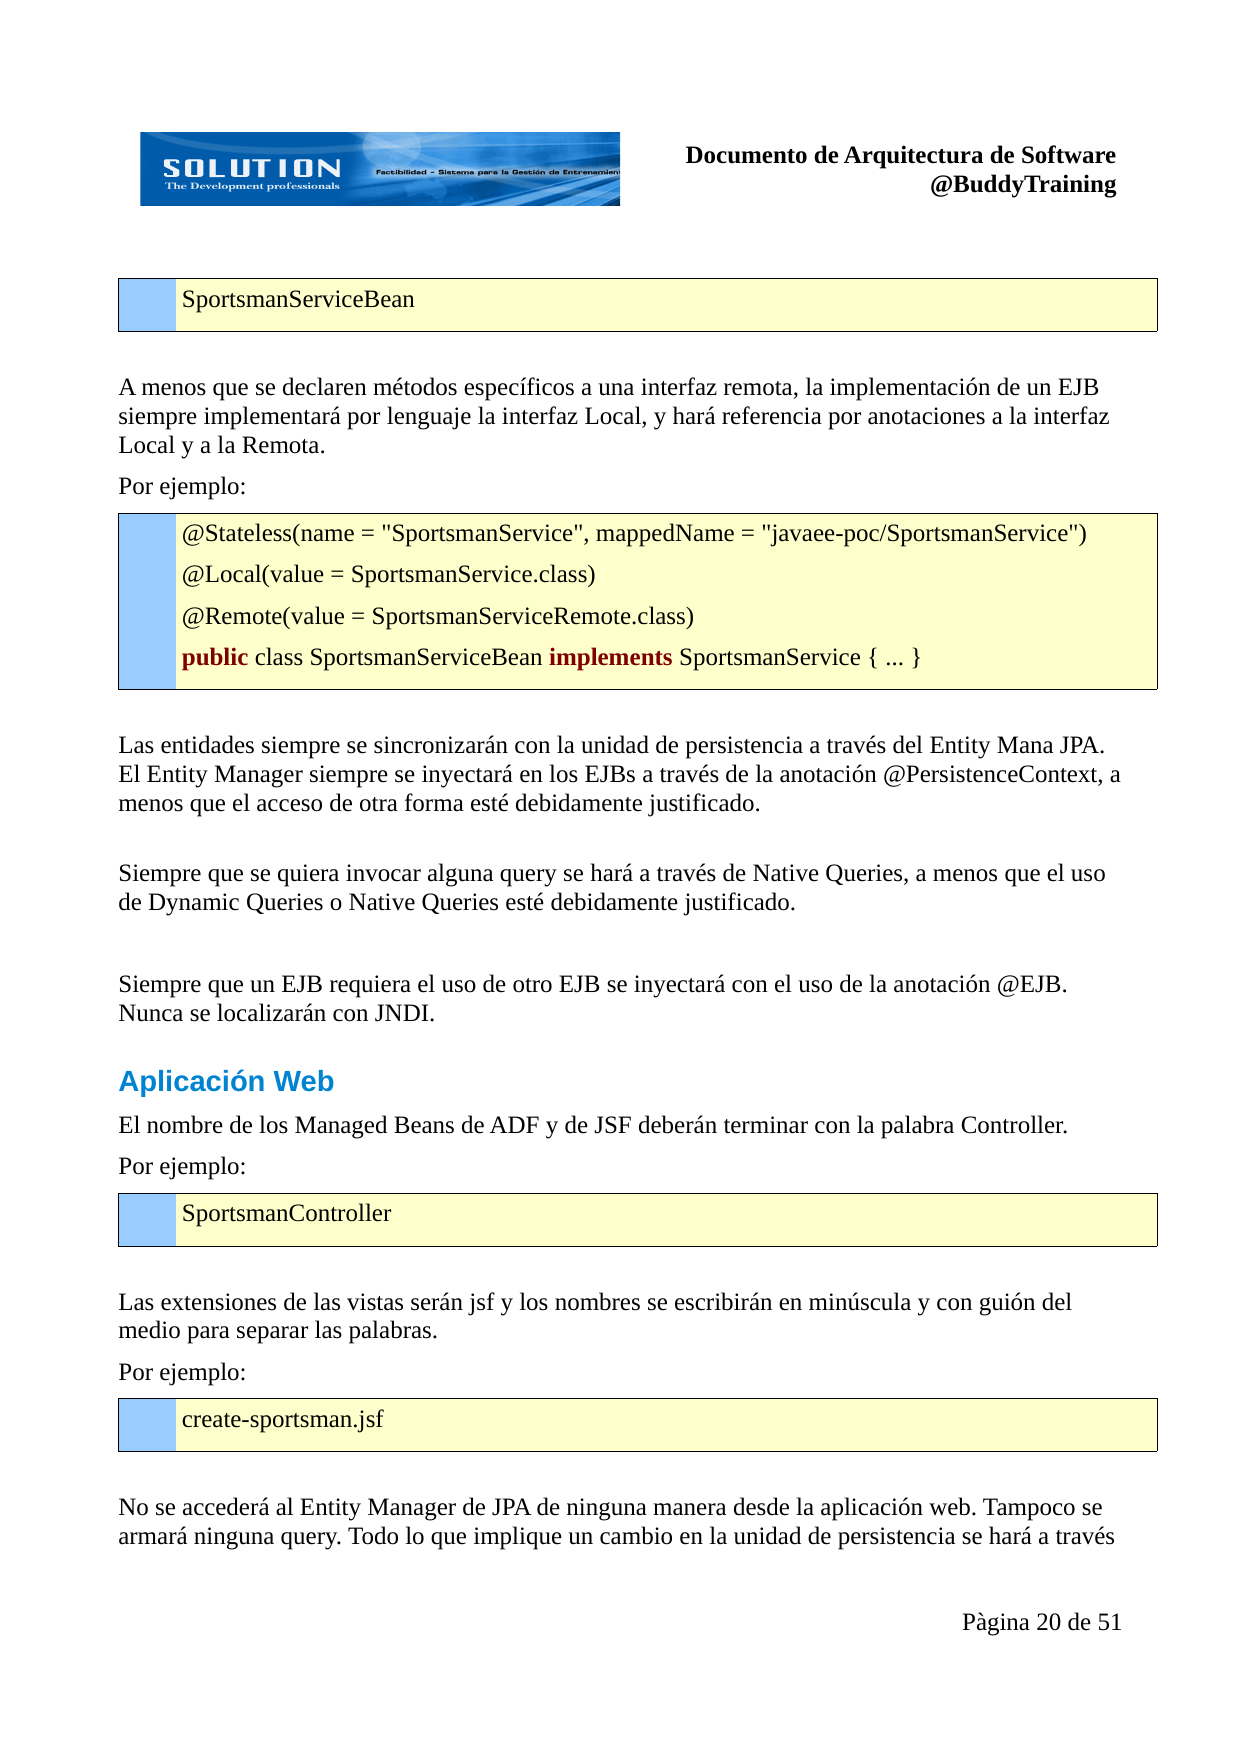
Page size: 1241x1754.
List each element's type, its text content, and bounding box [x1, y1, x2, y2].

table_header @Stateless(name = "SportsmanService", mappedName = "javaee-poc/SportsmanService") @Local(value = SportsmanService.class) @Remote(value = SportsmanServiceRemote.class) public class SportsmanServiceBean implements SportsmanService { ... } [176, 514, 1157, 689]
text Por ejemplo: [118, 471, 1122, 500]
table_header SportsmanServiceBean [176, 279, 1157, 331]
table_header [119, 1194, 176, 1246]
table_header SportsmanController [176, 1194, 1157, 1246]
text Por ejemplo: [118, 1357, 1122, 1386]
text A menos que se declaren métodos específicos a una interfaz remota, la implementación de un EJB siempre implementará por lenguaje la interfaz Local, y hará referencia por anotaciones a la interfaz Local y a la Remota. [118, 372, 1122, 459]
table_header [119, 514, 176, 689]
table_header [119, 1399, 176, 1451]
table_header [119, 279, 176, 331]
picture [140, 132, 621, 206]
subtitle Aplicación Web [118, 1064, 1122, 1098]
text Las extensiones de las vistas serán jsf y los nombres se escribirán en minúscula y con guión del medio para separar las palabras. [118, 1287, 1122, 1344]
text Siempre que se quiera invocar alguna query se hará a través de Native Queries, a menos que el uso de Dynamic Queries o Native Queries esté debidamente justificado. [118, 858, 1122, 915]
text El nombre de los Managed Beans de ADF y de JSF deberán terminar con la palabra Controller. [118, 1110, 1122, 1139]
text Siempre que un EJB requiera el uso de otro EJB se inyectará con el uso de la anotación @EJB. Nunca se localizarán con JNDI. [118, 969, 1122, 1027]
text No se accederá al Entity Manager de JPA de ninguna manera desde la aplicación web. Tampoco se armará ninguna query. Todo lo que implique un cambio en la unidad de persistencia se hará a través [118, 1492, 1122, 1550]
text Las entidades siempre se sincronizarán con la unidad de persistencia a través del Entity Mana JPA. El Entity Manager siempre se inyectará en los EJBs a través de la anotación @PersistenceContext, a menos que el acceso de otra forma esté debidamente justificado. [118, 730, 1122, 817]
text Por ejemplo: [118, 1151, 1122, 1180]
table_header create-sportsman.jsf [176, 1399, 1157, 1451]
